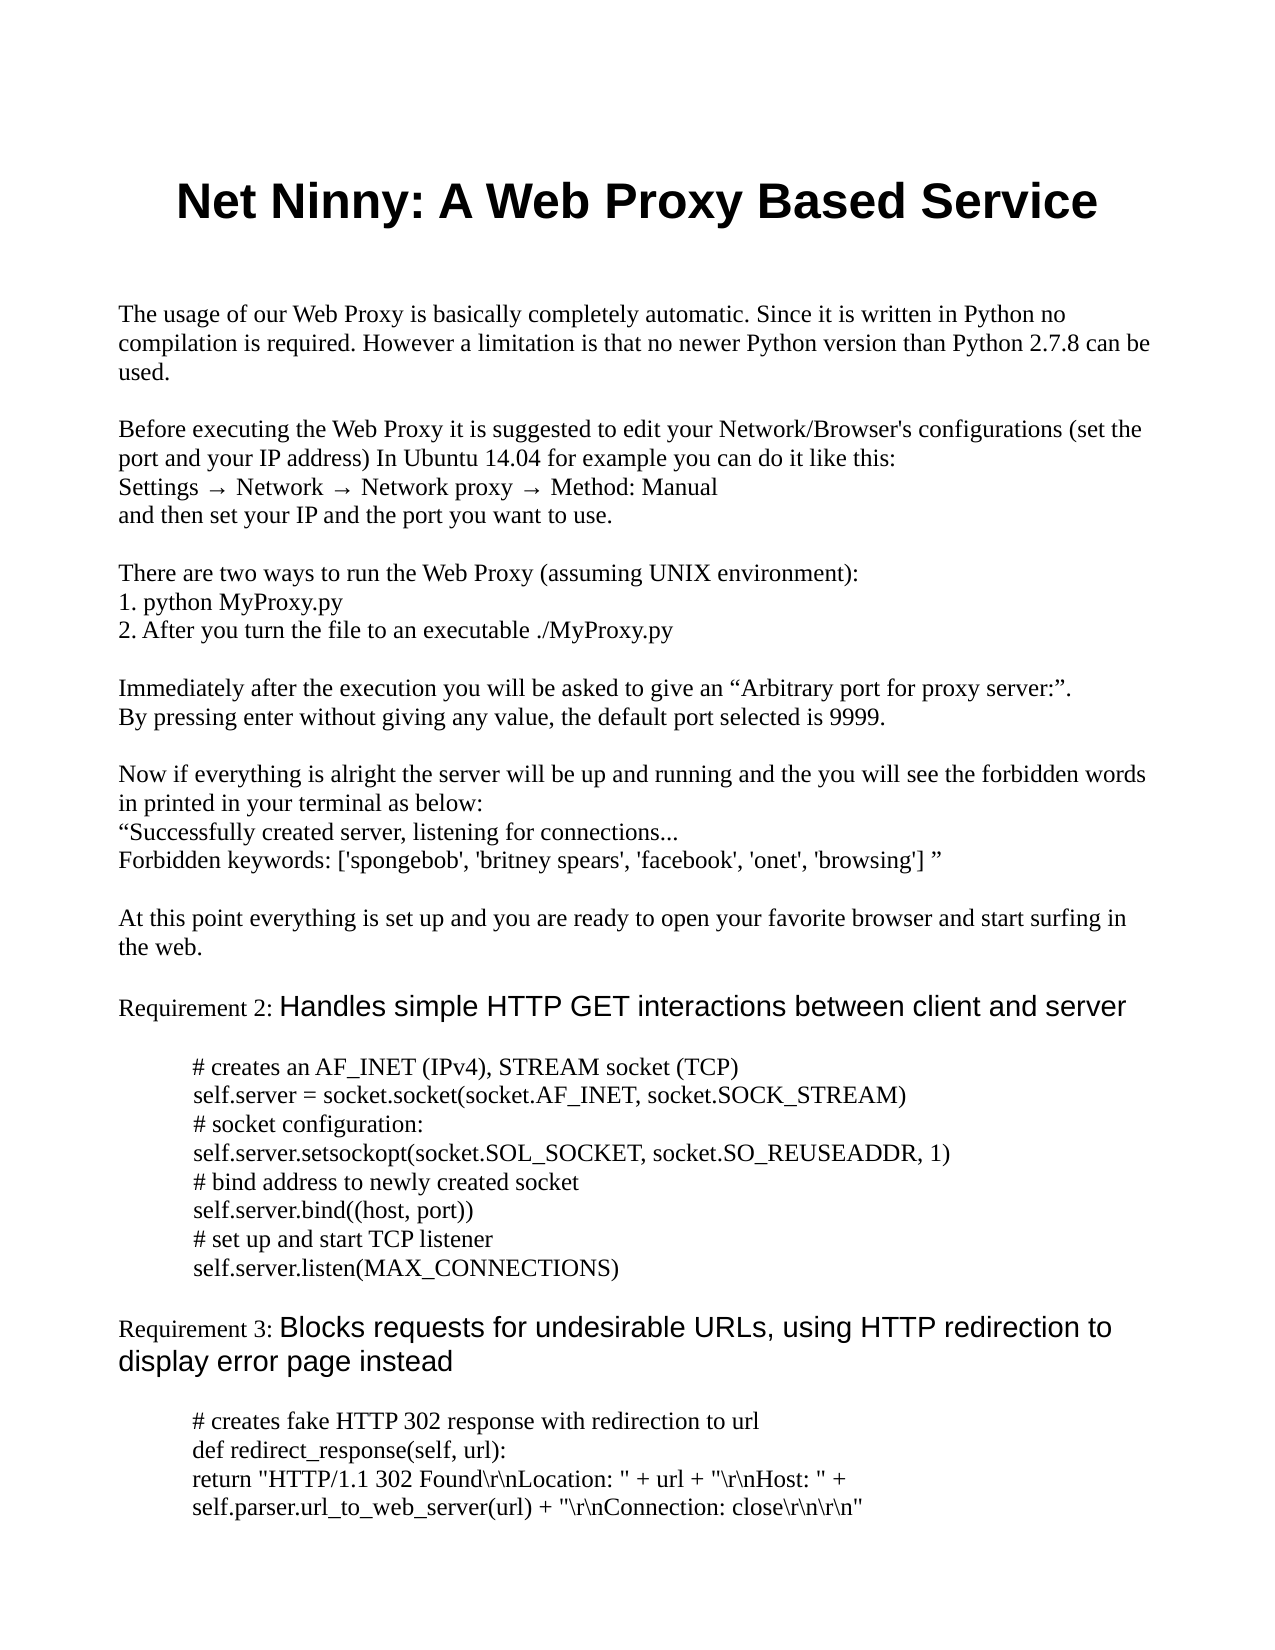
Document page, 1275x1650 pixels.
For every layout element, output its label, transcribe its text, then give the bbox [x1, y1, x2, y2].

subtitle Net Ninny: A Web Proxy Based Service [118, 172, 1157, 229]
text Requirement 3: Blocks requests for undesirable URLs, using HTTP redirection to display error page instead [118, 1310, 1157, 1377]
text At this point everything is set up and you are ready to open your favorite browser and start surfing in the web. [118, 903, 1157, 961]
text self.server = socket.socket(socket.AF_INET, socket.SOCK_STREAM) [118, 1080, 1157, 1109]
text The usage of our Web Proxy is basically completely automatic. Since it is written in Python no compilation is required. However a limitation is that no newer Python version than Python 2.7.8 can be used. [118, 299, 1157, 386]
text def redirect_response(self, url): [118, 1435, 1157, 1464]
text By pressing enter without giving any value, the default port selected is 9999. [118, 702, 1157, 731]
text self.server.bind((host, port)) [118, 1195, 1157, 1224]
text Immediately after the execution you will be asked to give an “Arbitrary port for proxy server:”. [118, 673, 1157, 702]
text # creates an AF_INET (IPv4), STREAM socket (TCP) [118, 1052, 1157, 1080]
text return "HTTP/1.1 302 Found\r\nLocation: " + url + "\r\nHost: " + self.parser.url_to_web_server(url) + "\r\nConnection: close\r\n\r\n" [118, 1464, 1157, 1521]
text 2. After you turn the file to an executable ./MyProxy.py [118, 616, 1157, 644]
text # bind address to newly created socket [118, 1167, 1157, 1195]
text self.server.listen(MAX_CONNECTIONS) [118, 1253, 1157, 1282]
text # set up and start TCP listener [118, 1224, 1157, 1253]
text Requirement 2: Handles simple HTTP GET interactions between client and server [118, 989, 1157, 1023]
text There are two ways to run the Web Proxy (assuming UNIX environment): 1. python MyProxy.py [118, 558, 1157, 616]
text self.server.setsockopt(socket.SOL_SOCKET, socket.SO_REUSEADDR, 1) [118, 1138, 1157, 1167]
text and then set your IP and the port you want to use. [118, 501, 1157, 529]
text # socket configuration: [118, 1109, 1157, 1138]
text Before executing the Web Proxy it is suggested to edit your Network/Browser's configurations (set the port and your IP address) In Ubuntu 14.04 for example you can do it like this: Settings → Network → Network proxy → Method: Manual [118, 414, 1157, 501]
text Now if everything is alright the server will be up and running and the you will see the forbidden words in printed in your terminal as below: “Successfully created server, listening for connections... [118, 759, 1157, 846]
text Forbidden keywords: ['spongebob', 'britney spears', 'facebook', 'onet', 'browsing'] ” [118, 846, 1157, 874]
text # creates fake HTTP 302 response with redirection to url [118, 1406, 1157, 1435]
